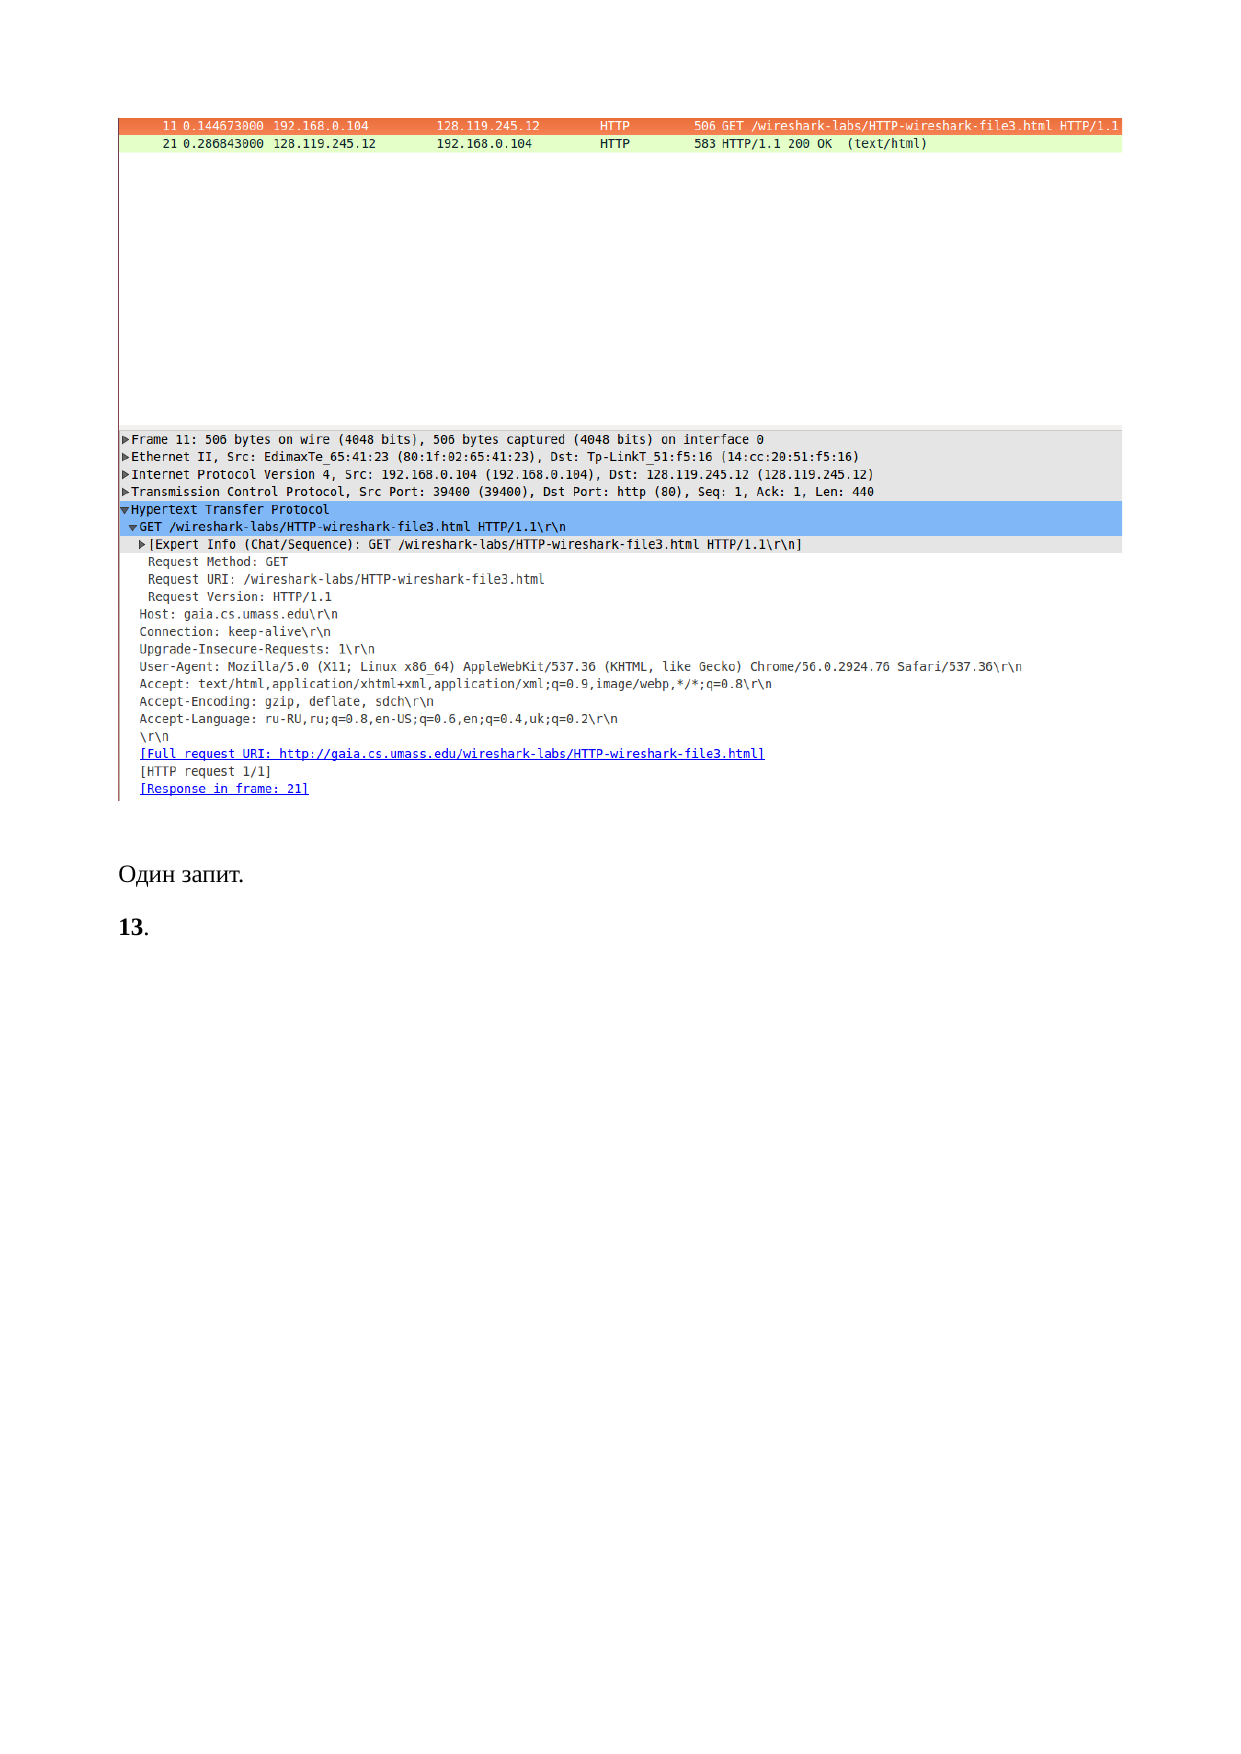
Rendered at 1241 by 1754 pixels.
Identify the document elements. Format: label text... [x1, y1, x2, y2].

list Один запит. [118, 859, 1122, 887]
list 13. [118, 912, 1122, 941]
picture [118, 118, 1123, 801]
